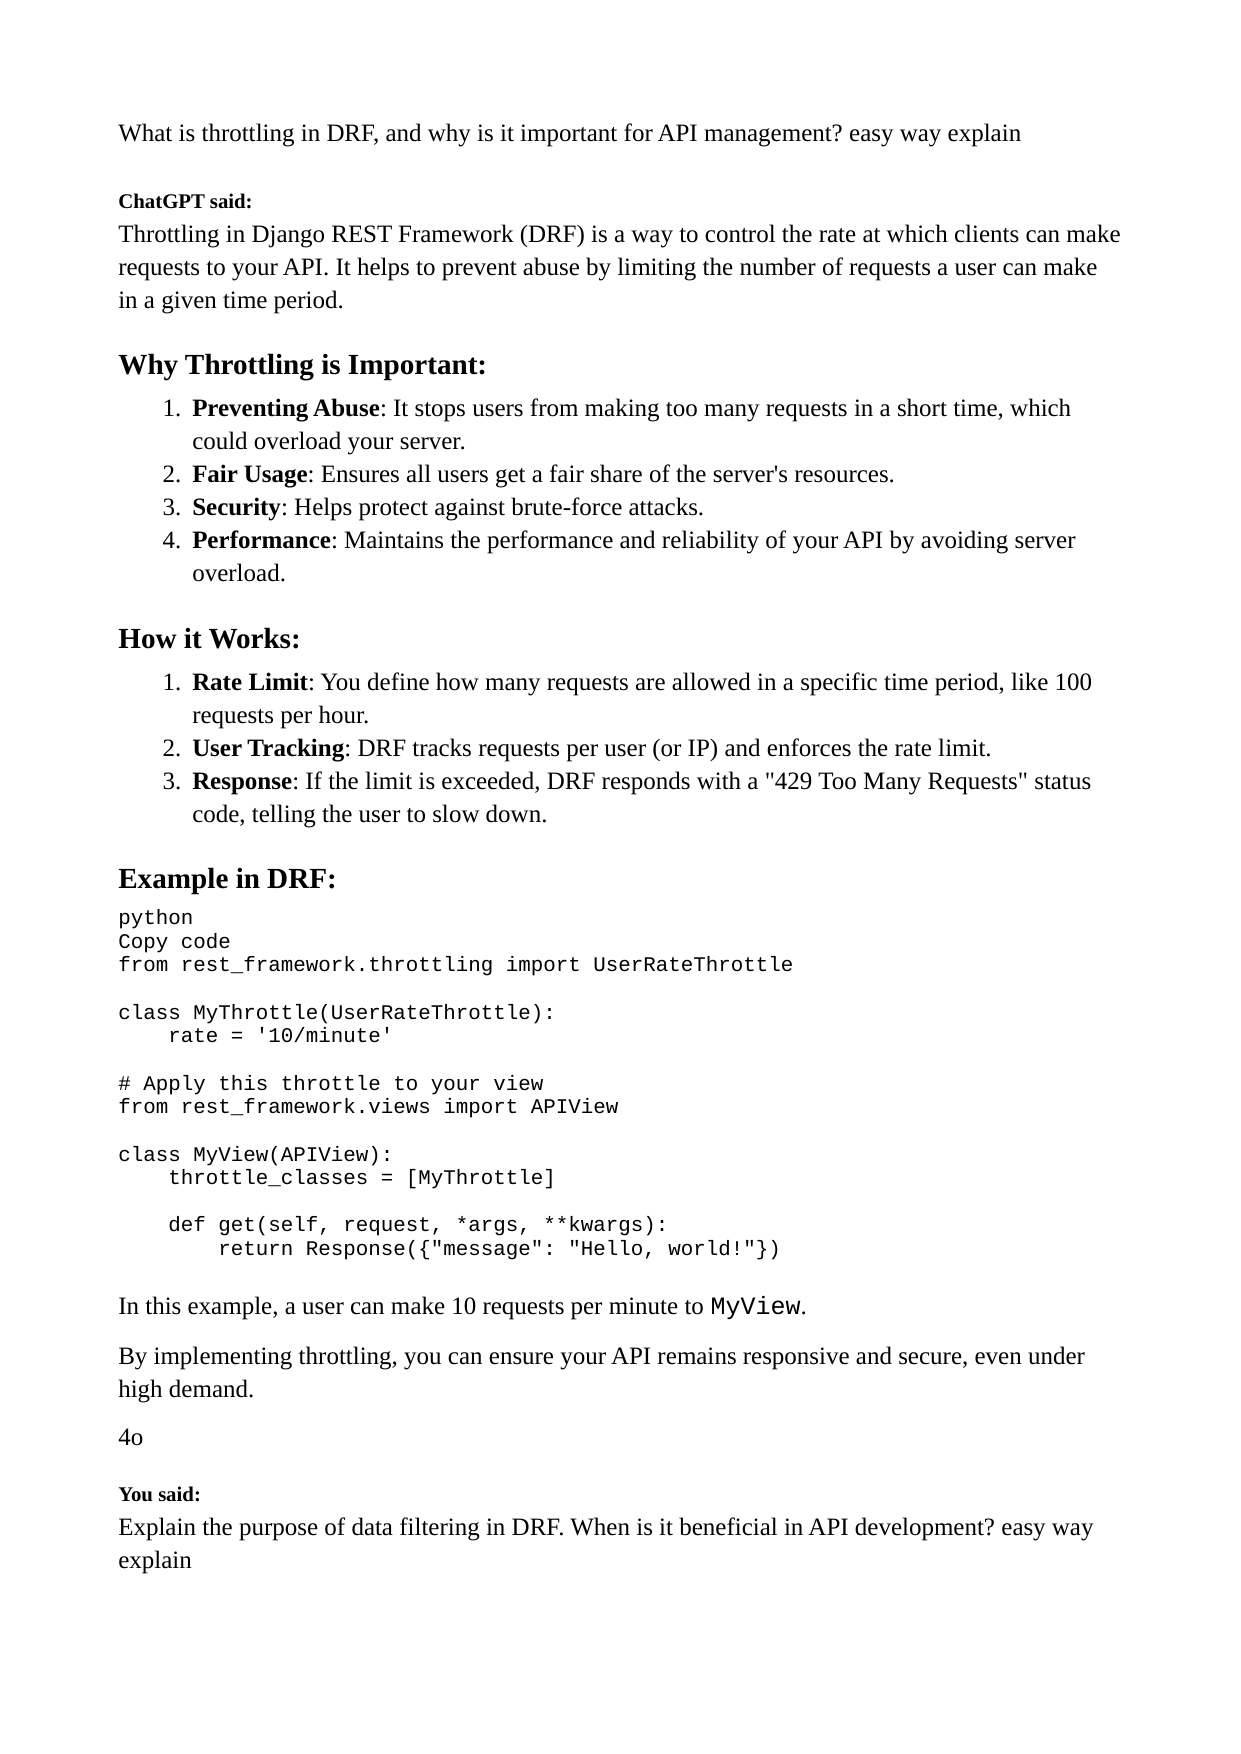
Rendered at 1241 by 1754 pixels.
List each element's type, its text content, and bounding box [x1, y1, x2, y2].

text What is throttling in DRF, and why is it important for API management? easy way explain [118, 118, 1122, 147]
text class MyThrottle(UserRateThrottle): [118, 1002, 1122, 1025]
text rate = '10/minute' [118, 1025, 1122, 1049]
text throttle_classes = [MyThrottle] [118, 1167, 1122, 1191]
list Preventing Abuse: It stops users from making too many requests in a short time, which could overload your server. [162, 393, 1122, 455]
text python [118, 907, 1122, 931]
text from rest_framework.throttling import UserRateThrottle [118, 954, 1122, 978]
text # Apply this throttle to your view [118, 1073, 1122, 1096]
subtitle ChatGPT said: [118, 189, 1122, 213]
list Performance: Maintains the performance and reliability of your API by avoiding server overload. [162, 526, 1122, 587]
subtitle How it Works: [118, 621, 1122, 654]
text return Response({"message": "Hello, world!"}) [118, 1238, 1122, 1262]
text from rest_framework.views import APIView [118, 1096, 1122, 1120]
text Explain the purpose of data filtering in DRF. When is it beneficial in API development? easy way explain [118, 1512, 1122, 1574]
text In this example, a user can make 10 requests per minute to MyView. [118, 1291, 1122, 1322]
text Copy code [118, 931, 1122, 954]
subtitle Example in DRF: [118, 861, 1122, 894]
list Security: Helps protect against brute-force attacks. [162, 492, 1122, 521]
list User Tracking: DRF tracks requests per user (or IP) and enforces the rate limit. [162, 733, 1122, 762]
subtitle Why Throttling is Important: [118, 347, 1122, 381]
text Throttling in Django REST Framework (DRF) is a way to control the rate at which clients can make requests to your API. It helps to prevent abuse by limiting the number of requests a user can make in a given time period. [118, 219, 1122, 314]
list Rate Limit: You define how many requests are allowed in a specific time period, like 100 requests per hour. [162, 667, 1122, 728]
text def get(self, request, *args, **kwargs): [118, 1214, 1122, 1238]
text class MyView(APIView): [118, 1143, 1122, 1167]
subtitle You said: [118, 1482, 1122, 1506]
list Fair Usage: Ensures all users get a fair share of the server's resources. [162, 459, 1122, 488]
list Response: If the limit is exceeded, DRF responds with a "429 Too Many Requests" status code, telling the user to slow down. [162, 766, 1122, 828]
text By implementing throttling, you can ensure your API remains responsive and secure, even under high demand. [118, 1341, 1122, 1403]
text 4o [118, 1422, 1122, 1451]
